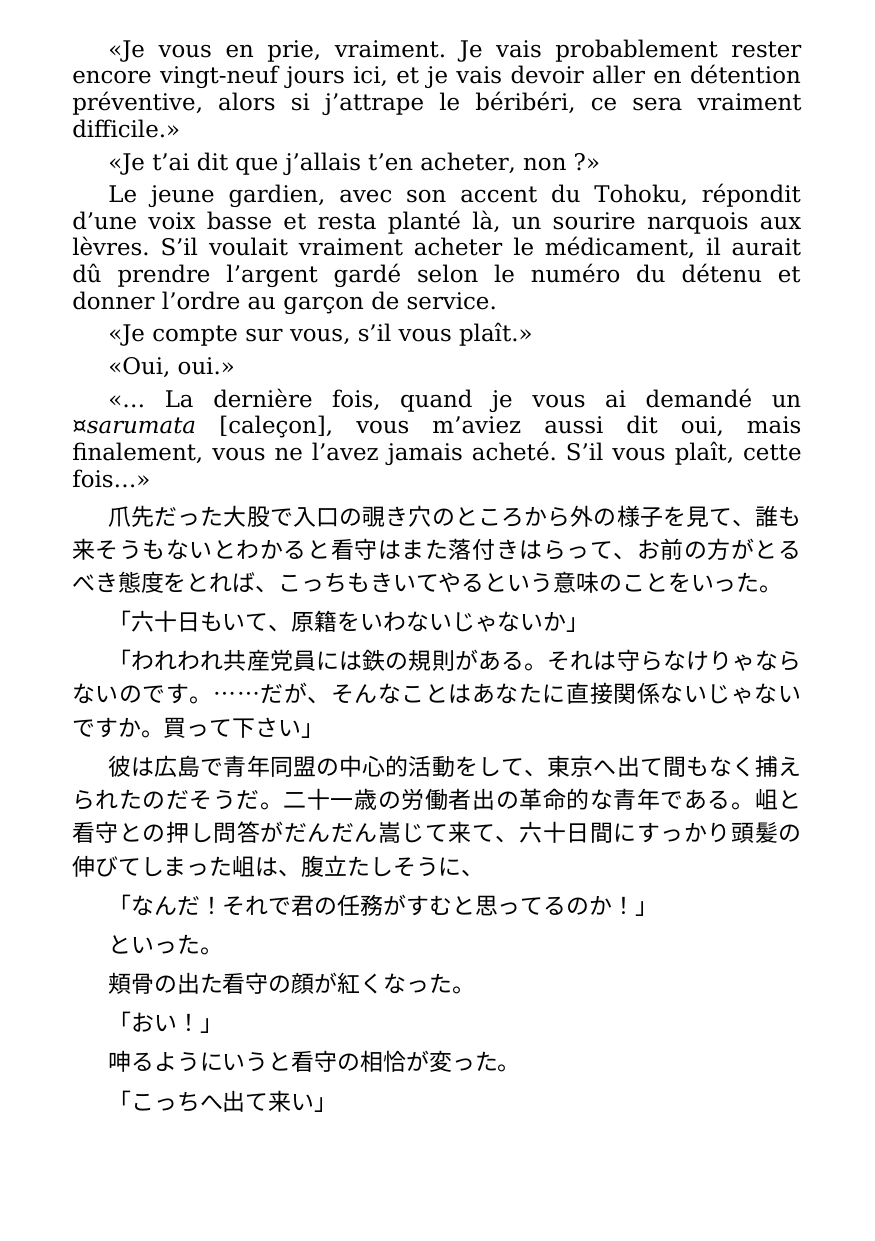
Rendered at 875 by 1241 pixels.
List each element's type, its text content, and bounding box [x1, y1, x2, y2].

text «Je t’ai dit que j’allais t’en acheter, non ?» [72, 149, 802, 175]
text 「われわれ共産党員には鉄の規則がある。それは守らなけりゃならないのです。……だが、そんなことはあなたに直接関係ないじゃないですか。買って下さい」 [72, 643, 802, 743]
text 呻るようにいうと看守の相恰が変った。 [72, 1044, 802, 1077]
text «Oui, oui.» [72, 353, 802, 380]
text 「なんだ！それで君の任務がすむと思ってるのか！」 [72, 888, 802, 921]
text といった。 [72, 927, 802, 960]
text 爪先だった大股で入口の覗き穴のところから外の様子を見て、誰も来そうもないとわかると看守はまた落付きはらって、お前の方がとるべき態度をとれば、こっちもきいてやるという意味のことをいった。 [72, 498, 802, 598]
text 「おい！」 [72, 1005, 802, 1038]
text «Je vous en prie, vraiment. Je vais probablement rester encore vingt-neuf jours ici, et je vais devoir aller en détention préventive, alors si j’attrape le béribéri, ce sera vraiment difficile.» [72, 36, 802, 143]
text 「六十日もいて、原籍をいわないじゃないか」 [72, 604, 802, 637]
text 頬骨の出た看守の顔が紅くなった。 [72, 966, 802, 999]
text «Je compte sur vous, s’il vous plaît.» [72, 321, 802, 347]
text 「こっちへ出て来い」 [72, 1083, 802, 1117]
text «… La dernière fois, quand je vous ai demandé un ¤sarumata [caleçon], vous m’aviez aussi dit oui, mais finalement, vous ne l’avez jamais acheté. S’il vous plaît, cette fois…» [72, 386, 802, 492]
text Le jeune gardien, avec son accent du Tohoku, répondit d’une voix basse et resta planté là, un sourire narquois aux lèvres. S’il voulait vraiment acheter le médicament, il aurait dû prendre l’argent gardé selon le numéro du détenu et donner l’ordre au garçon de service. [72, 181, 802, 314]
text 彼は広島で青年同盟の中心的活動をして、東京へ出て間もなく捕えられたのだそうだ。二十一歳の労働者出の革命的な青年である。岨と看守との押し問答がだんだん嵩じて来て、六十日間にすっかり頭髪の伸びてしまった岨は、腹立たしそうに、 [72, 749, 802, 882]
